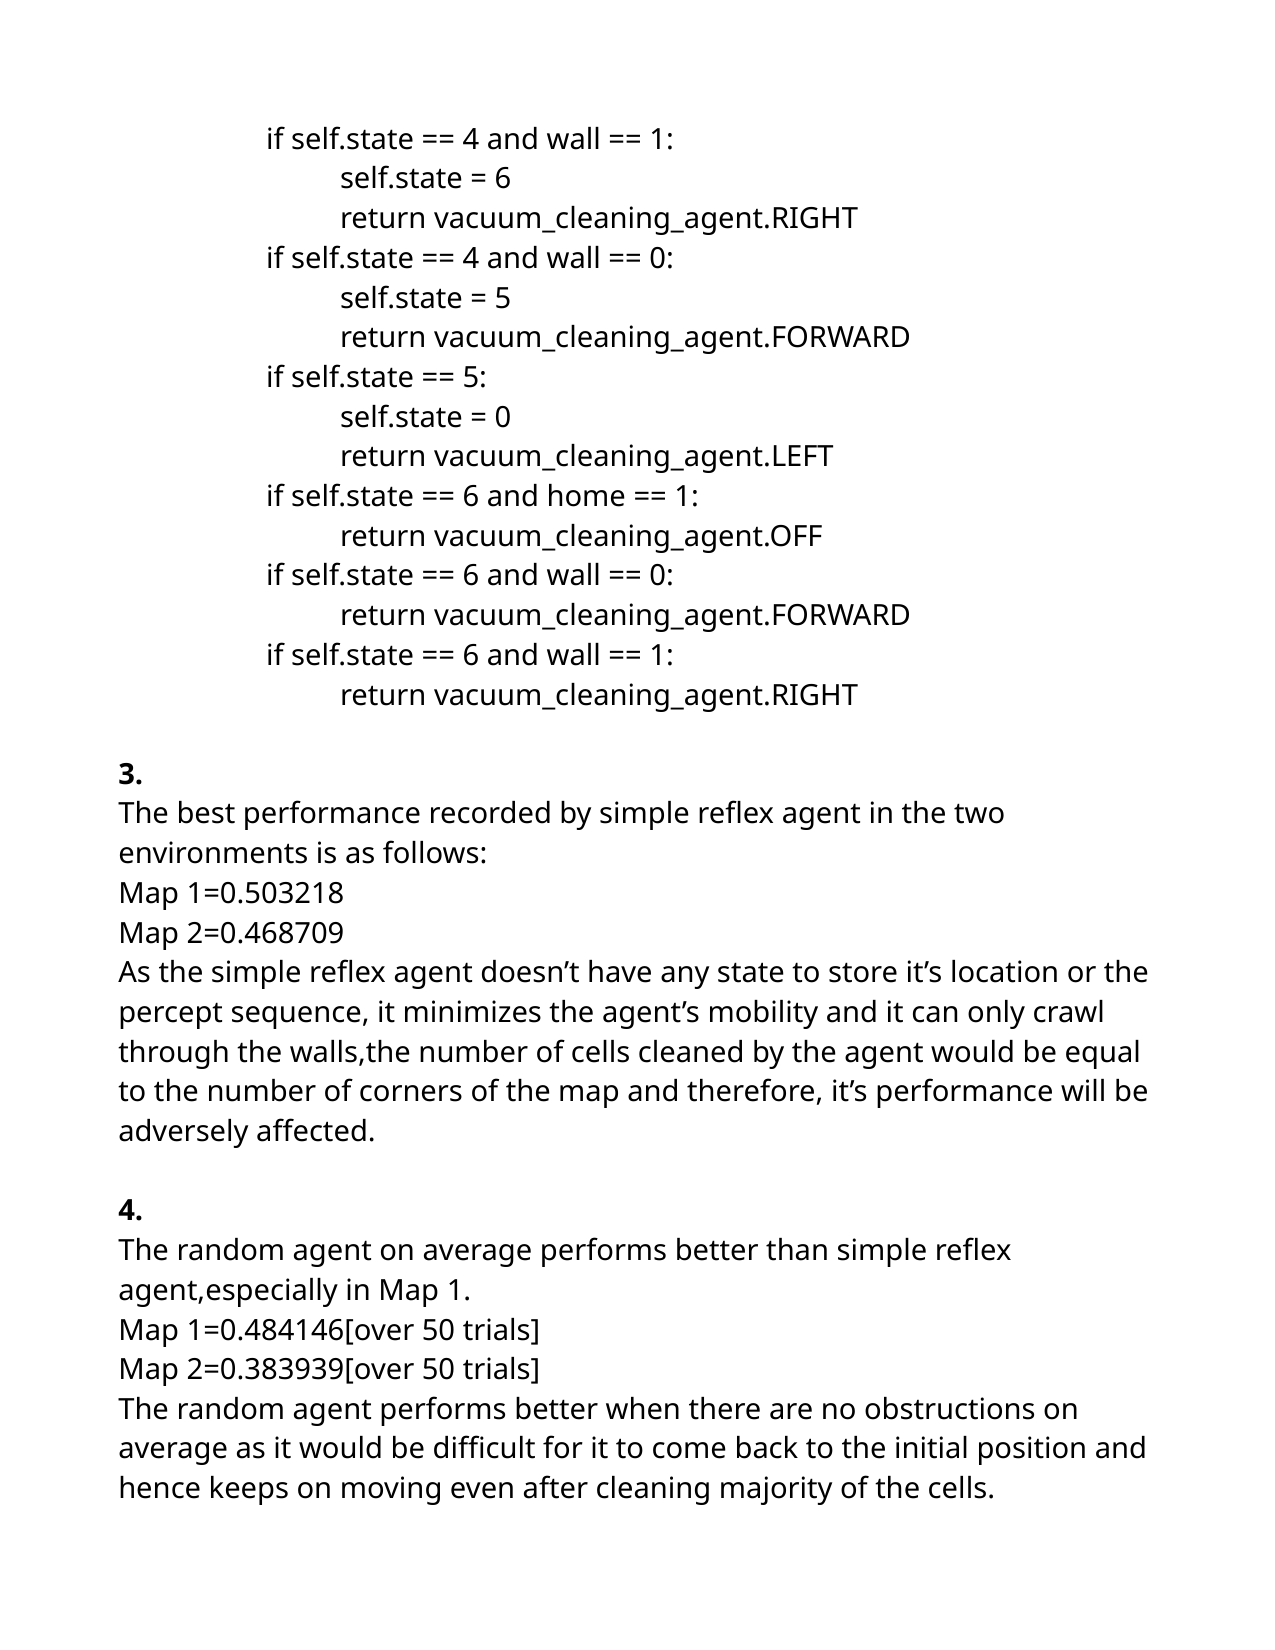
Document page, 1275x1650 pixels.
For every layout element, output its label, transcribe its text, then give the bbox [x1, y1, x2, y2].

text self.state = 5 [118, 277, 1157, 317]
text if self.state == 6 and wall == 0: [118, 555, 1157, 594]
text As the simple reflex agent doesn’t have any state to store it’s location or the percept sequence, it minimizes the agent’s mobility and it can only crawl through the walls,the number of cells cleaned by the agent would be equal to the number of corners of the map and therefore, it’s performance will be adversely affected. [118, 952, 1157, 1150]
text if self.state == 6 and wall == 1: [118, 634, 1157, 674]
text 4. [118, 1190, 1157, 1229]
text Map 1=0.484146[over 50 trials] [118, 1309, 1157, 1348]
text The random agent performs better when there are no obstructions on average as it would be difficult for it to come back to the initial position and hence keeps on moving even after cleaning majority of the cells. [118, 1388, 1157, 1507]
text The random agent on average performs better than simple reflex agent,especially in Map 1. [118, 1229, 1157, 1309]
text 3. [118, 753, 1157, 793]
text Map 2=0.383939[over 50 trials] [118, 1348, 1157, 1388]
text if self.state == 5: [118, 356, 1157, 396]
text return vacuum_cleaning_agent.FORWARD [118, 317, 1157, 356]
text return vacuum_cleaning_agent.FORWARD [118, 594, 1157, 634]
text return vacuum_cleaning_agent.RIGHT [118, 197, 1157, 237]
text self.state = 0 [118, 396, 1157, 436]
text Map 2=0.468709 [118, 912, 1157, 952]
text return vacuum_cleaning_agent.RIGHT [118, 674, 1157, 713]
text if self.state == 6 and home == 1: [118, 475, 1157, 515]
text return vacuum_cleaning_agent.LEFT [118, 436, 1157, 475]
text Map 1=0.503218 [118, 872, 1157, 912]
text if self.state == 4 and wall == 0: [118, 237, 1157, 277]
text self.state = 6 [118, 158, 1157, 197]
text The best performance recorded by simple reflex agent in the two environments is as follows: [118, 793, 1157, 872]
text if self.state == 4 and wall == 1: [118, 118, 1157, 158]
text return vacuum_cleaning_agent.OFF [118, 515, 1157, 555]
